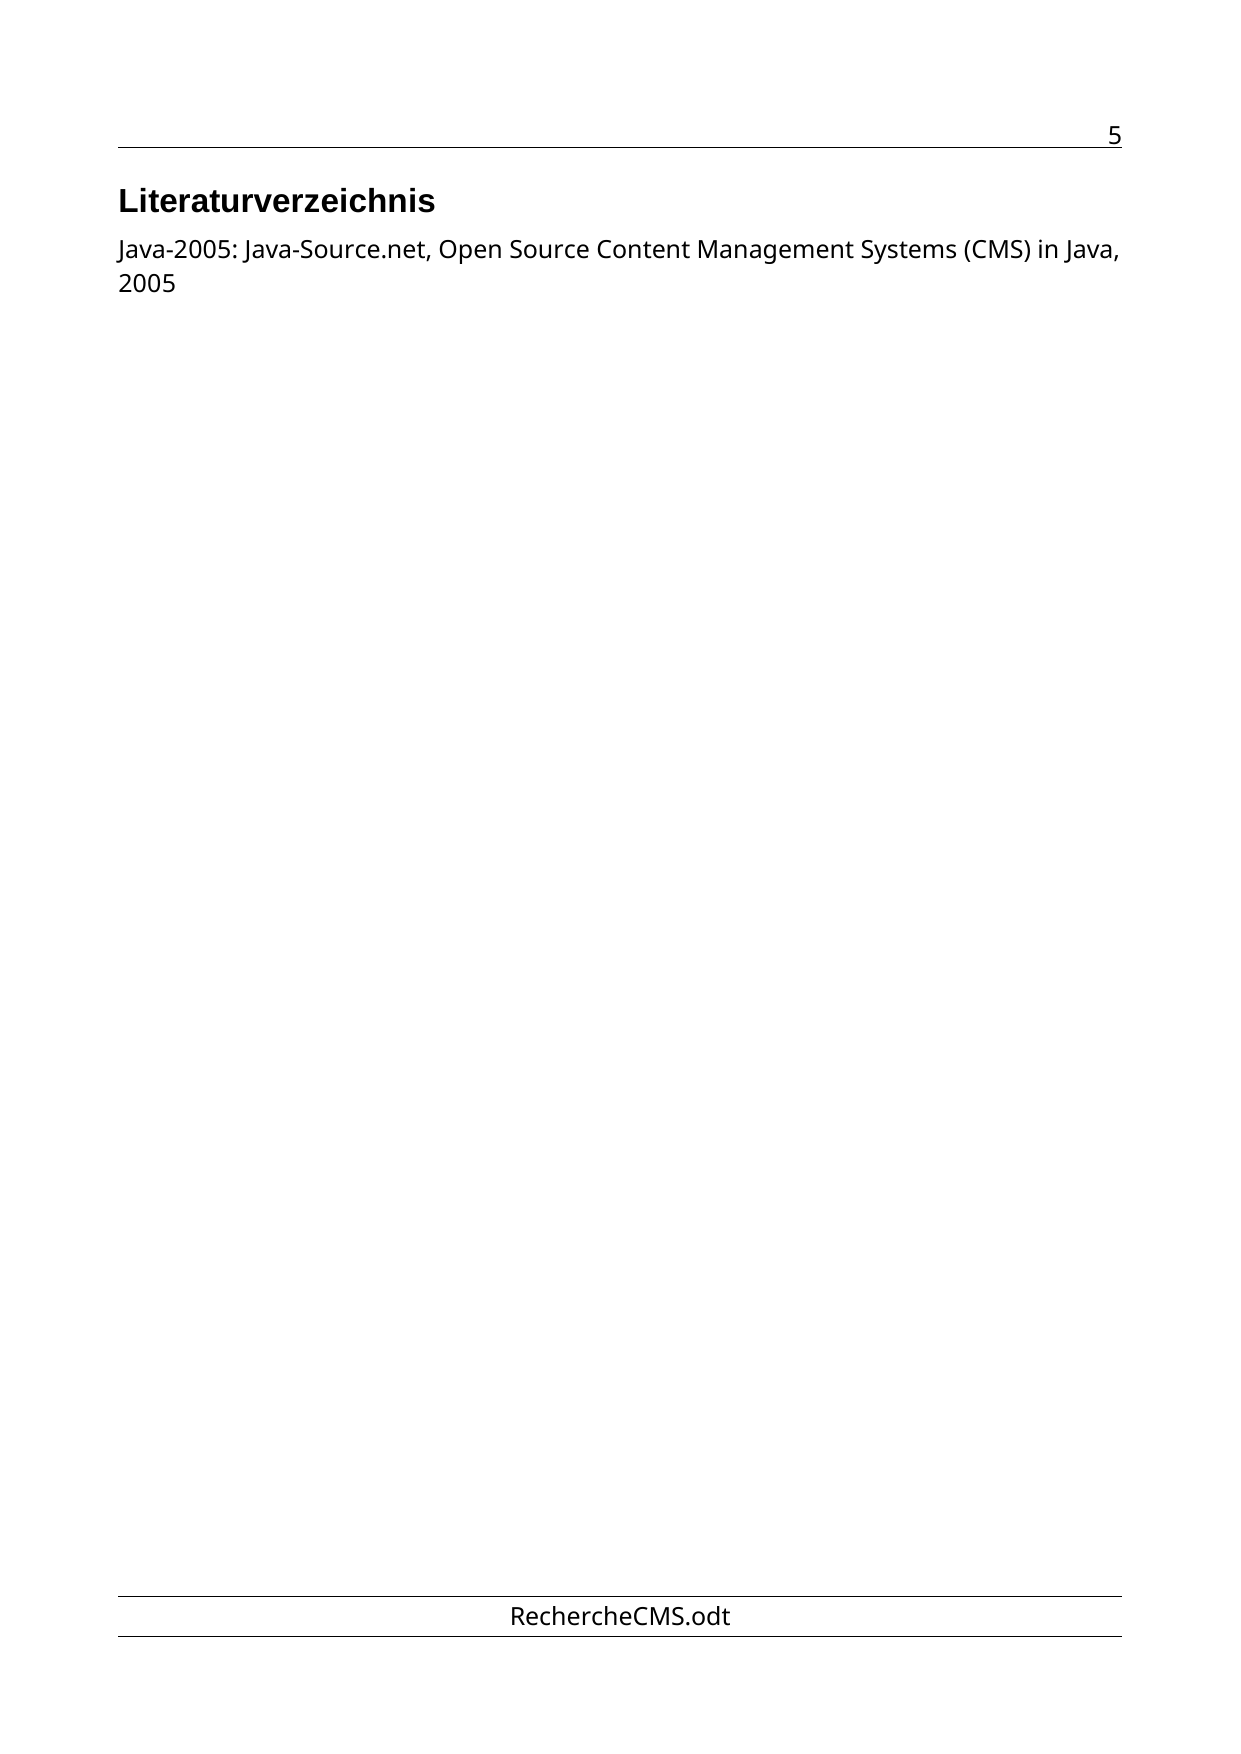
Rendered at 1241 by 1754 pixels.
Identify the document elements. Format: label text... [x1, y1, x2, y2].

text Java-2005: Java-Source.net, Open Source Content Management Systems (CMS) in Java, 2005 [118, 232, 1122, 299]
subtitle Literaturverzeichnis [118, 182, 1122, 219]
